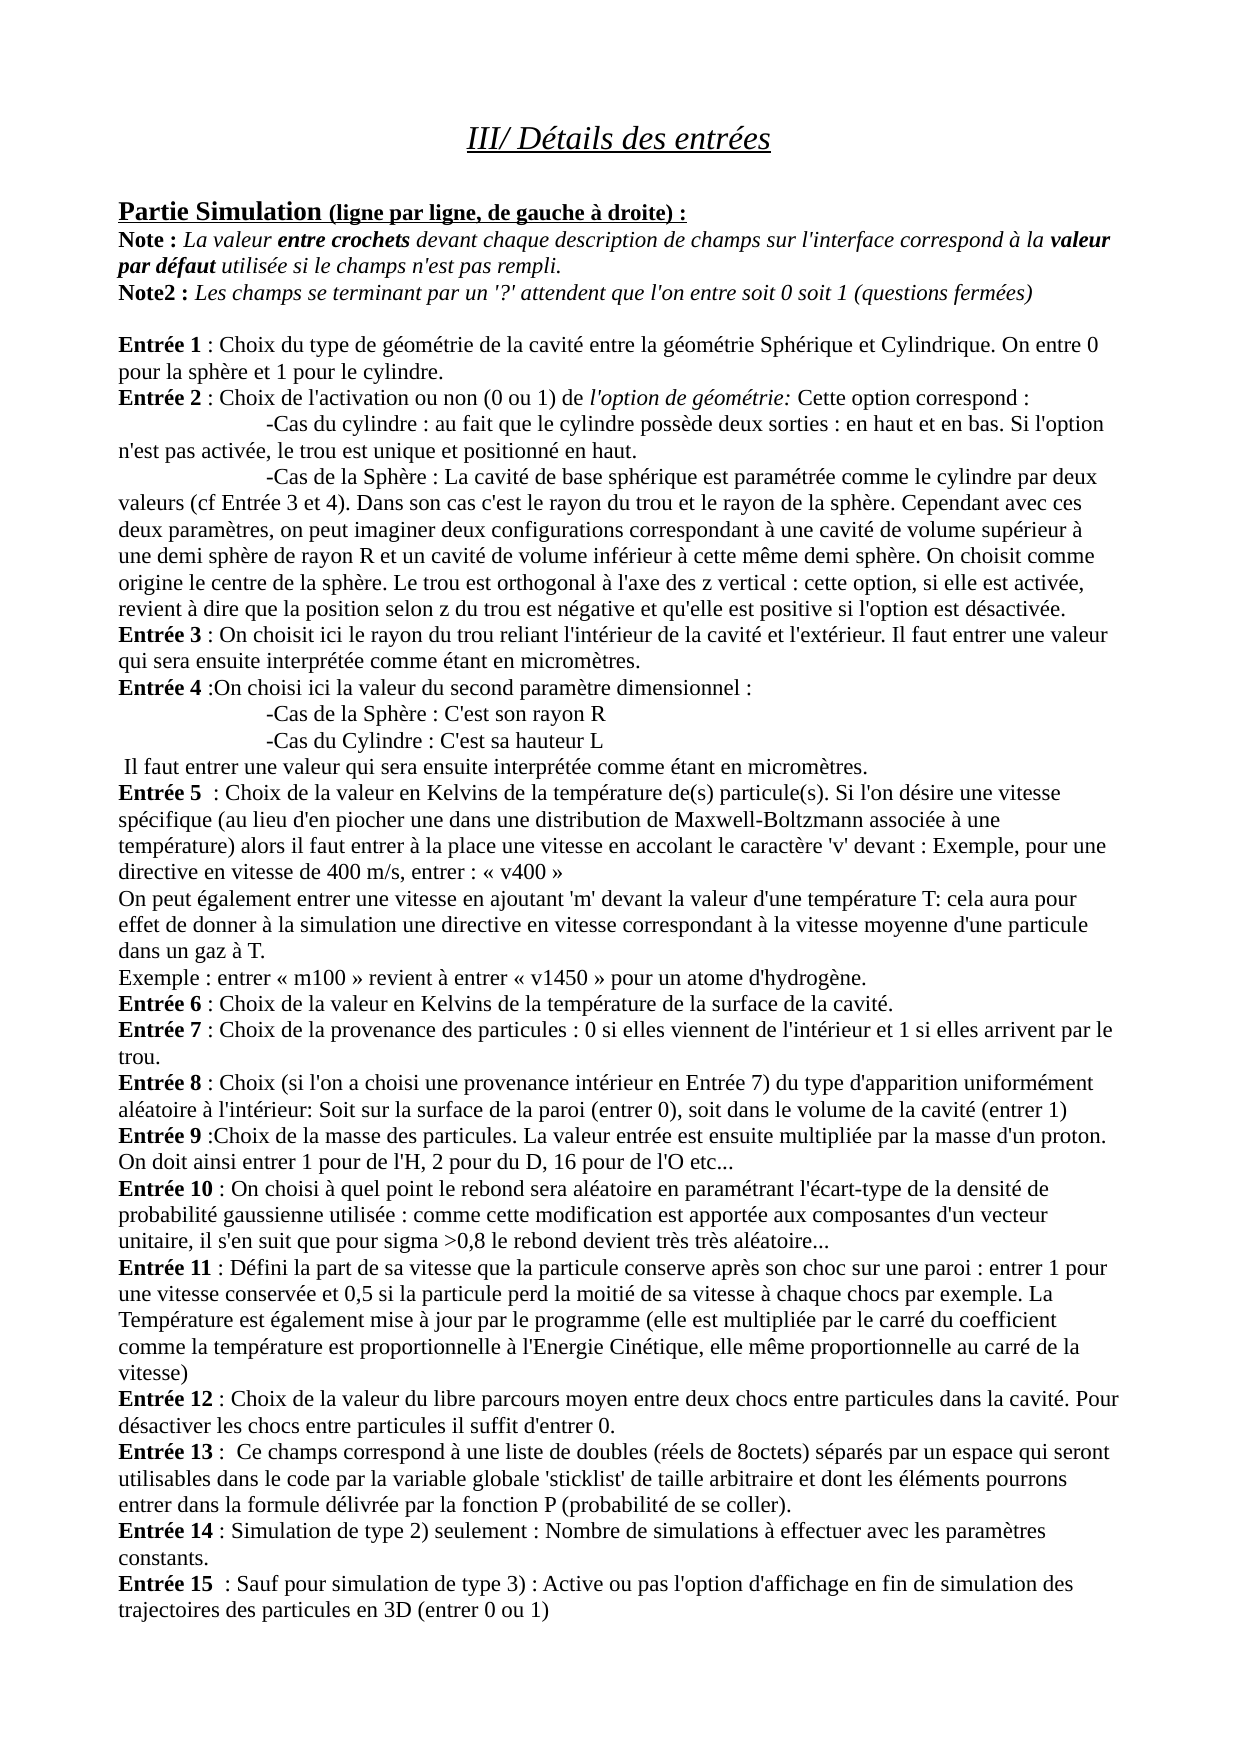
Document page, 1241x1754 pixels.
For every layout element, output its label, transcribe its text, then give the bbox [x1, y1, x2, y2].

text Entrée 14 : Simulation de type 2) seulement : Nombre de simulations à effectuer avec les paramètres constants. [118, 1517, 1122, 1570]
text Note2 : Les champs se terminant par un '?' attendent que l'on entre soit 0 soit 1 (questions fermées) [118, 279, 1122, 305]
text Entrée 7 : Choix de la provenance des particules : 0 si elles viennent de l'intérieur et 1 si elles arrivent par le trou. [118, 1017, 1122, 1069]
text Il faut entrer une valeur qui sera ensuite interprétée comme étant en micromètres. [118, 753, 1122, 779]
text Note : La valeur entre crochets devant chaque description de champs sur l'interface correspond à la valeur par défaut utilisée si le champs n'est pas rempli. [118, 226, 1122, 279]
text Partie Simulation (ligne par ligne, de gauche à droite) : [118, 195, 1122, 226]
text Entrée 8 : Choix (si l'on a choisi une provenance intérieur en Entrée 7) du type d'apparition uniformément aléatoire à l'intérieur: Soit sur la surface de la paroi (entrer 0), soit dans le volume de la cavité (entrer 1) [118, 1069, 1122, 1122]
text Entrée 3 : On choisit ici le rayon du trou reliant l'intérieur de la cavité et l'extérieur. Il faut entrer une valeur qui sera ensuite interprétée comme étant en micromètres. [118, 621, 1122, 674]
text Entrée 12 : Choix de la valeur du libre parcours moyen entre deux chocs entre particules dans la cavité. Pour désactiver les chocs entre particules il suffit d'entrer 0. [118, 1386, 1122, 1438]
text Entrée 11 : Défini la part de sa vitesse que la particule conserve après son choc sur une paroi : entrer 1 pour une vitesse conservée et 0,5 si la particule perd la moitié de sa vitesse à chaque chocs par exemple. La Température est également mise à jour par le programme (elle est multipliée par le carré du coefficient comme la température est proportionnelle à l'Energie Cinétique, elle même proportionnelle au carré de la vitesse) [118, 1254, 1122, 1386]
text -Cas de la Sphère : La cavité de base sphérique est paramétrée comme le cylindre par deux valeurs (cf Entrée 3 et 4). Dans son cas c'est le rayon du trou et le rayon de la sphère. Cependant avec ces deux paramètres, on peut imaginer deux configurations correspondant à une cavité de volume supérieur à une demi sphère de rayon R et un cavité de volume inférieur à cette même demi sphère. On choisit comme origine le centre de la sphère. Le trou est orthogonal à l'axe des z vertical : cette option, si elle est activée, revient à dire que la position selon z du trou est négative et qu'elle est positive si l'option est désactivée. [118, 463, 1122, 621]
text -Cas du cylindre : au fait que le cylindre possède deux sorties : en haut et en bas. Si l'option n'est pas activée, le trou est unique et positionné en haut. [118, 410, 1122, 463]
text Entrée 2 : Choix de l'activation ou non (0 ou 1) de l'option de géométrie: Cette option correspond : [118, 384, 1122, 410]
text III/ Détails des entrées [118, 118, 1122, 156]
text Entrée 9 :Choix de la masse des particules. La valeur entrée est ensuite multipliée par la masse d'un proton. On doit ainsi entrer 1 pour de l'H, 2 pour du D, 16 pour de l'O etc... [118, 1122, 1122, 1175]
text Entrée 5 : Choix de la valeur en Kelvins de la température de(s) particule(s). Si l'on désire une vitesse spécifique (au lieu d'en piocher une dans une distribution de Maxwell-Boltzmann associée à une température) alors il faut entrer à la place une vitesse en accolant le caractère 'v' devant : Exemple, pour une directive en vitesse de 400 m/s, entrer : « v400 » [118, 779, 1122, 885]
text Entrée 1 : Choix du type de géométrie de la cavité entre la géométrie Sphérique et Cylindrique. On entre 0 pour la sphère et 1 pour le cylindre. [118, 331, 1122, 384]
text -Cas du Cylindre : C'est sa hauteur L [118, 727, 1122, 753]
text Exemple : entrer « m100 » revient à entrer « v1450 » pour un atome d'hydrogène. [118, 964, 1122, 990]
text On peut également entrer une vitesse en ajoutant 'm' devant la valeur d'une température T: cela aura pour effet de donner à la simulation une directive en vitesse correspondant à la vitesse moyenne d'une particule dans un gaz à T. [118, 885, 1122, 964]
text Entrée 4 :On choisi ici la valeur du second paramètre dimensionnel : [118, 674, 1122, 700]
text Entrée 15 : Sauf pour simulation de type 3) : Active ou pas l'option d'affichage en fin de simulation des trajectoires des particules en 3D (entrer 0 ou 1) [118, 1570, 1122, 1623]
text Entrée 13 : Ce champs correspond à une liste de doubles (réels de 8octets) séparés par un espace qui seront utilisables dans le code par la variable globale 'sticklist' de taille arbitraire et dont les éléments pourrons entrer dans la formule délivrée par la fonction P (probabilité de se coller). [118, 1438, 1122, 1517]
text Entrée 6 : Choix de la valeur en Kelvins de la température de la surface de la cavité. [118, 990, 1122, 1017]
text -Cas de la Sphère : C'est son rayon R [118, 700, 1122, 727]
text Entrée 10 : On choisi à quel point le rebond sera aléatoire en paramétrant l'écart-type de la densité de probabilité gaussienne utilisée : comme cette modification est apportée aux composantes d'un vecteur unitaire, il s'en suit que pour sigma >0,8 le rebond devient très très aléatoire... [118, 1175, 1122, 1254]
